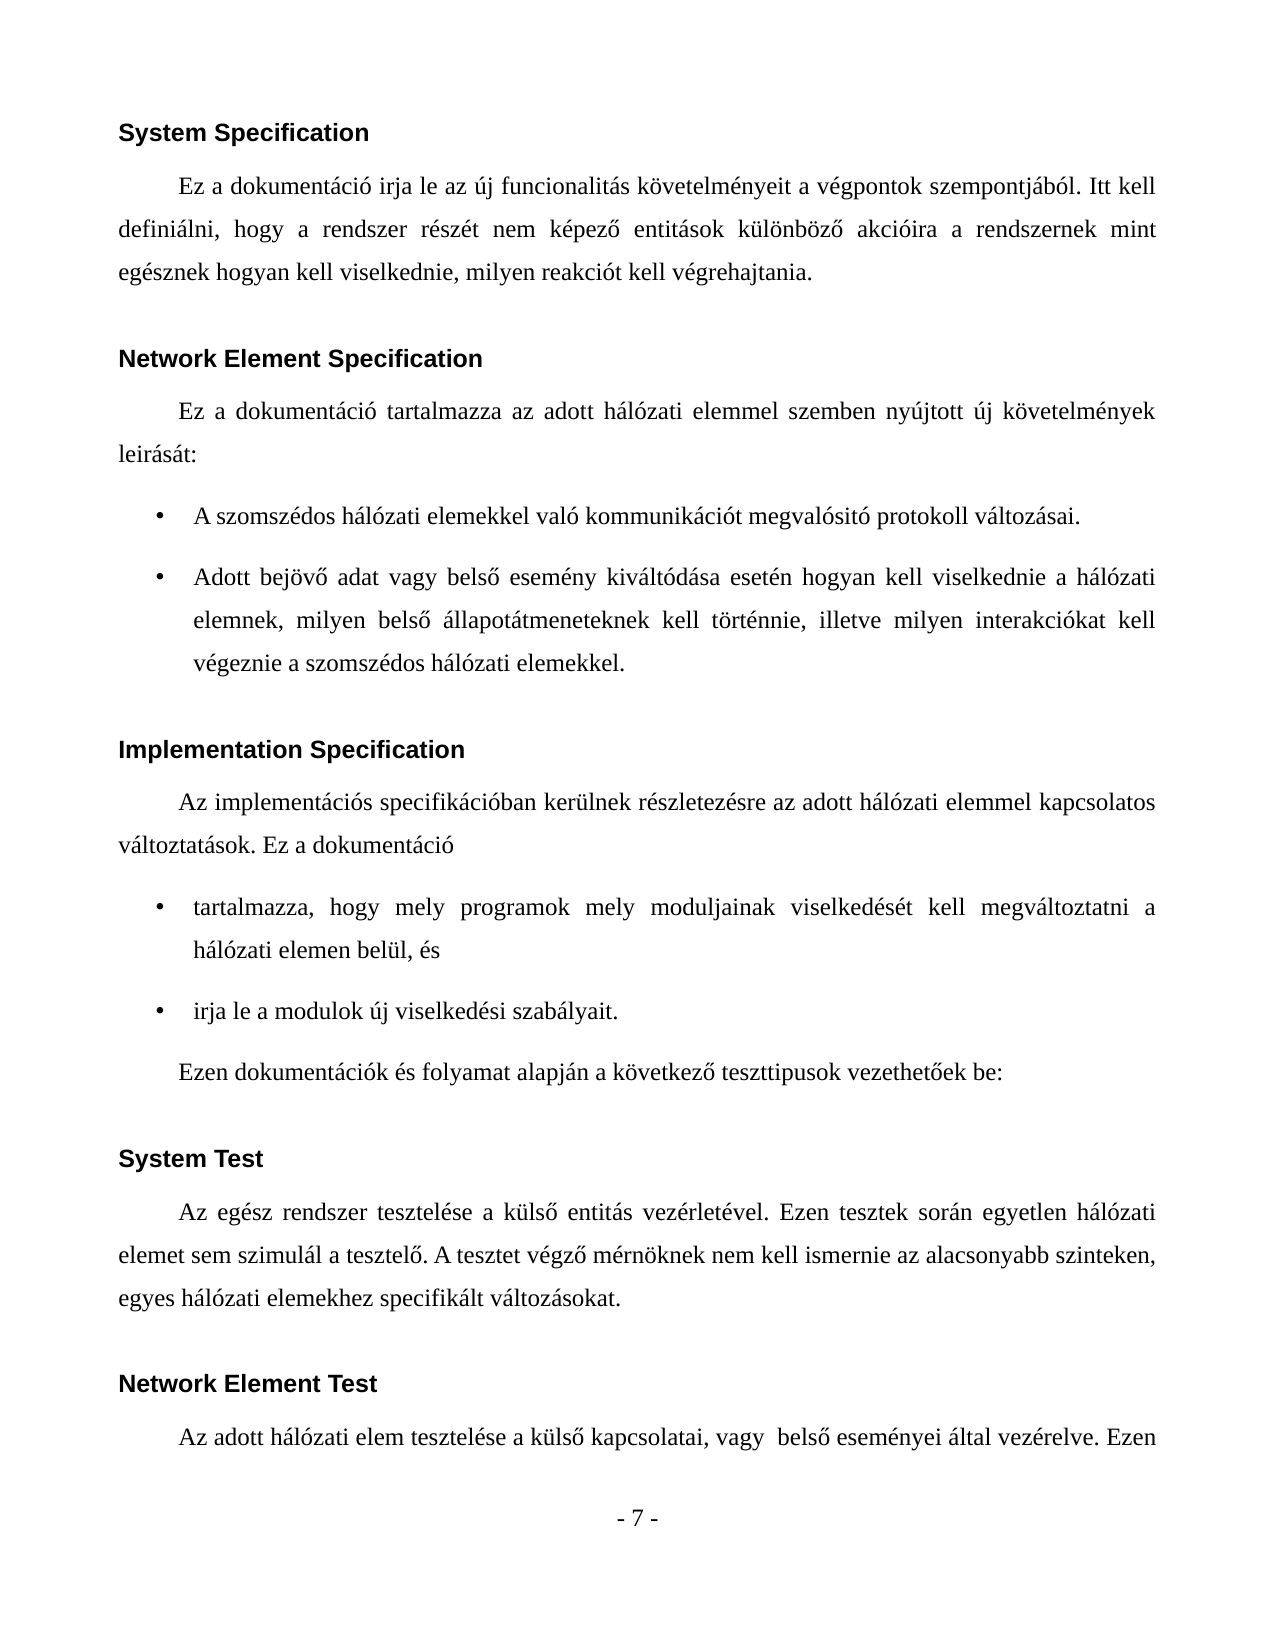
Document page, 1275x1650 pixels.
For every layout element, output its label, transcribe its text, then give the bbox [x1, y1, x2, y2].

subtitle System Specification [118, 118, 1157, 147]
subtitle System Test [118, 1144, 1157, 1173]
text Az implementációs specifikációban kerülnek részletezésre az adott hálózati elemmel kapcsolatos változtatások. Ez a dokumentáció [118, 787, 1157, 859]
list tartalmazza, hogy mely programok mely moduljainak viselkedését kell megváltoztatni a hálózati elemen belül, és [156, 892, 1157, 964]
list A szomszédos hálózati elemekkel való kommunikációt megvalósitó protokoll változásai. [156, 501, 1157, 529]
text Az adott hálózati elem tesztelése a külső kapcsolatai, vagy belső eseményei által vezérelve. Ezen [118, 1422, 1157, 1451]
subtitle Network Element Test [118, 1369, 1157, 1398]
list irja le a modulok új viselkedési szabályait. [156, 996, 1157, 1025]
subtitle Implementation Specification [118, 735, 1157, 763]
list Adott bejövő adat vagy belső esemény kiváltódása esetén hogyan kell viselkednie a hálózati elemnek, milyen belső állapotátmeneteknek kell történnie, illetve milyen interakciókat kell végeznie a szomszédos hálózati elemekkel. [156, 562, 1157, 677]
text Ezen dokumentációk és folyamat alapján a következő teszttipusok vezethetőek be: [118, 1057, 1157, 1086]
subtitle Network Element Specification [118, 344, 1157, 372]
text Az egész rendszer tesztelése a külső entitás vezérletével. Ezen tesztek során egyetlen hálózati elemet sem szimulál a tesztelő. A tesztet végző mérnöknek nem kell ismernie az alacsonyabb szinteken, egyes hálózati elemekhez specifikált változásokat. [118, 1197, 1157, 1312]
text Ez a dokumentáció tartalmazza az adott hálózati elemmel szemben nyújtott új követelmények leirását: [118, 396, 1157, 468]
text Ez a dokumentáció irja le az új funcionalitás követelményeit a végpontok szempontjából. Itt kell definiálni, hogy a rendszer részét nem képező entitások különböző akcióira a rendszernek mint egésznek hogyan kell viselkednie, milyen reakciót kell végrehajtania. [118, 171, 1157, 286]
